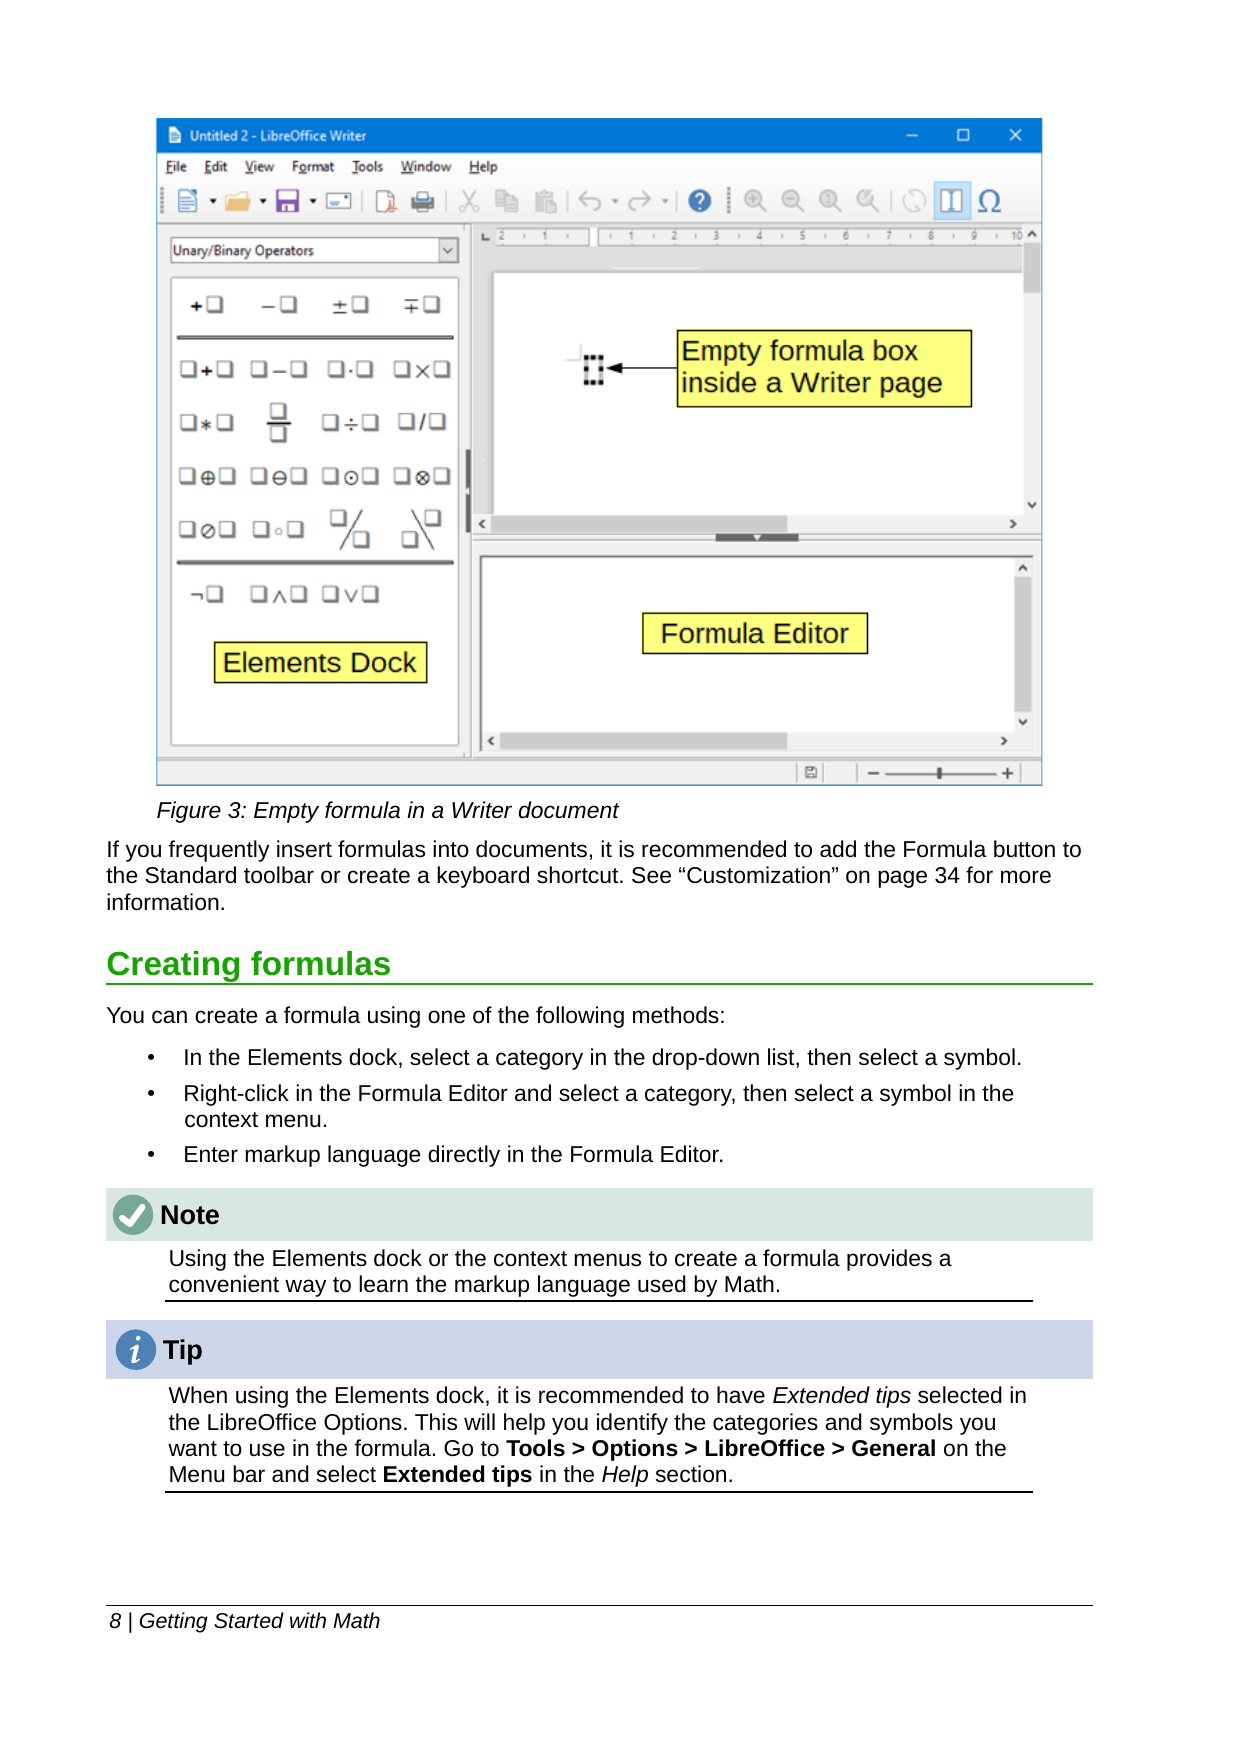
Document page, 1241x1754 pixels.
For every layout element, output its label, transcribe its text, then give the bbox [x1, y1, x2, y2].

text If you frequently insert formulas into documents, it is recommended to add the Formula button to the Standard toolbar or create a keyboard shortcut. See “Customization” on page 35 for more information. [106, 836, 1093, 915]
text Figure 3: Empty formula in a Writer document [156, 797, 1043, 824]
list Right-click in the Formula Editor and select a category, then select a symbol in the context menu. [144, 1077, 1093, 1132]
picture [156, 118, 1043, 786]
list In the Elements dock, select a category in the drop-down list, then select a symbol. [144, 1041, 1093, 1071]
subtitle Tip [106, 1320, 1093, 1379]
text Using the Elements dock or the context menus to create a formula provides a convenient way to learn the markup language used by Math. [165, 1241, 1033, 1300]
text When using the Elements dock, it is recommended to have Extended tips selected in the LibreOffice Options. This will help you identify the categories and symbols you want to use in the formula. Go to Tools > Options > LibreOffice > General on the Menu bar and select Extended tips in the Help section. [165, 1379, 1033, 1491]
subtitle Note [106, 1188, 1093, 1241]
subtitle Creating formulas [106, 944, 1093, 983]
text You can create a formula using one of the following methods: [106, 1002, 1093, 1029]
list Enter markup language directly in the Formula Editor. [144, 1138, 1093, 1170]
